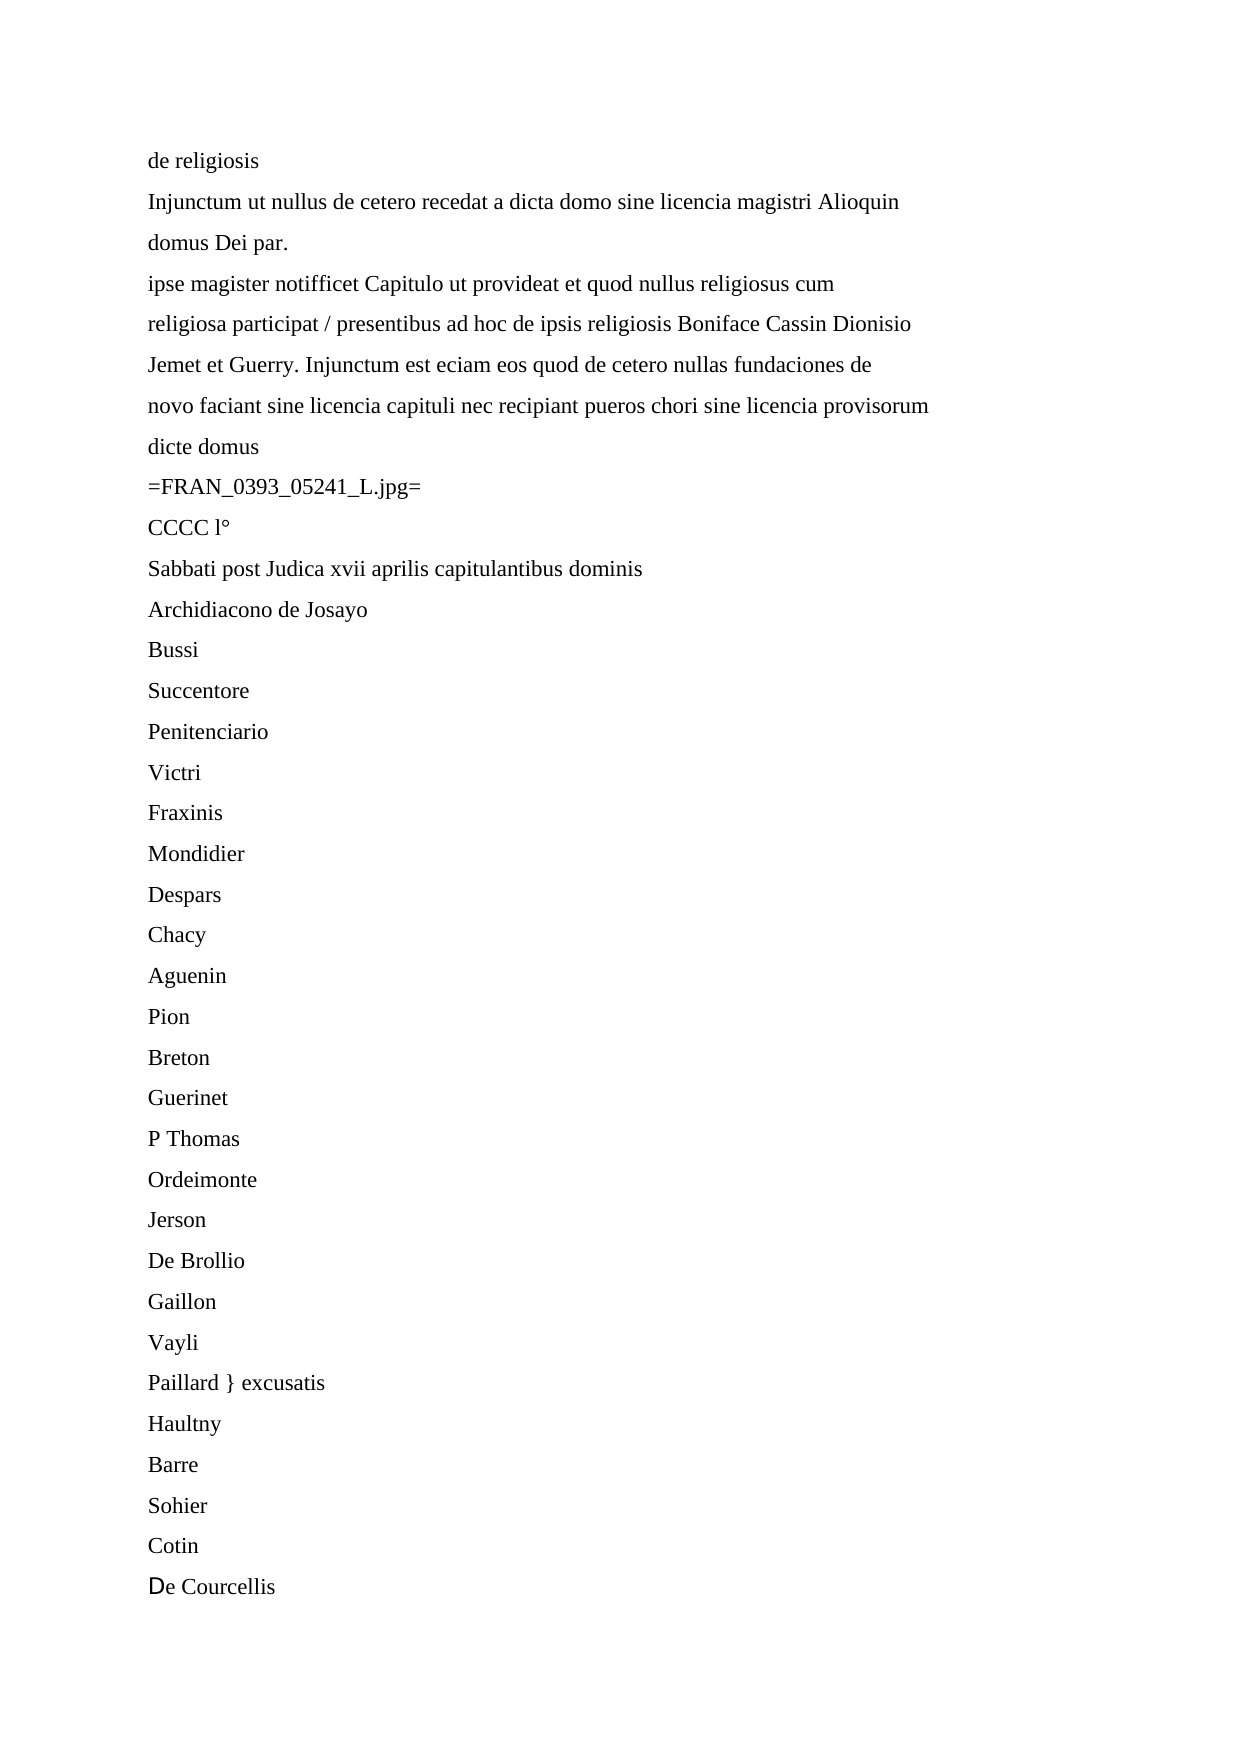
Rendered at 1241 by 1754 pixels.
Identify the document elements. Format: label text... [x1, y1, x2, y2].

text Gaillon [148, 1288, 1093, 1314]
text Despars [148, 881, 1093, 907]
text de religiosis [148, 148, 1093, 174]
text Archidiacono de Josayo [148, 596, 1093, 622]
text Fraxinis [148, 799, 1093, 826]
text religiosa participat / presentibus ad hoc de ipsis religiosis Boniface Cassin Dionisio [148, 311, 1093, 337]
text Ordeimonte [148, 1166, 1093, 1192]
text P Thomas [148, 1125, 1093, 1151]
text Aguenin [148, 962, 1093, 988]
text Guerinet [148, 1084, 1093, 1111]
text novo faciant sine licencia capituli nec recipiant pueros chori sine licencia provisorum [148, 392, 1093, 418]
text Sabbati post Judica xvii aprilis capitulantibus dominis [148, 555, 1093, 581]
text Vayli [148, 1329, 1093, 1355]
text Penitenciario [148, 718, 1093, 744]
text Barre [148, 1451, 1093, 1477]
text De Brollio [148, 1247, 1093, 1274]
text =FRAN_0393_05241_L.jpg= [148, 473, 1093, 500]
text Chacy [148, 921, 1093, 948]
text Mondidier [148, 840, 1093, 866]
text Paillard } excusatis [148, 1369, 1093, 1396]
text CCCC l° [148, 514, 1093, 541]
text Victri [148, 758, 1093, 785]
text Haultny [148, 1410, 1093, 1437]
text Succentore [148, 677, 1093, 703]
text Sohier [148, 1492, 1093, 1518]
text ᗞe Courcellis [148, 1573, 1093, 1599]
text domus Dei par. [148, 229, 1093, 255]
text Jemet et Guerry. Injunctum est eciam eos quod de cetero nullas fundaciones de [148, 351, 1093, 378]
text Breton [148, 1044, 1093, 1070]
text Bussi [148, 636, 1093, 663]
text Cotin [148, 1532, 1093, 1559]
text dicte domus [148, 433, 1093, 459]
text ipse magister notifficet Capitulo ut provideat et quod nullus religiosus cum [148, 270, 1093, 296]
text Pion [148, 1003, 1093, 1029]
text Jerson [148, 1207, 1093, 1233]
text Injunctum ut nullus de cetero recedat a dicta domo sine licencia magistri Alioquin [148, 188, 1093, 215]
